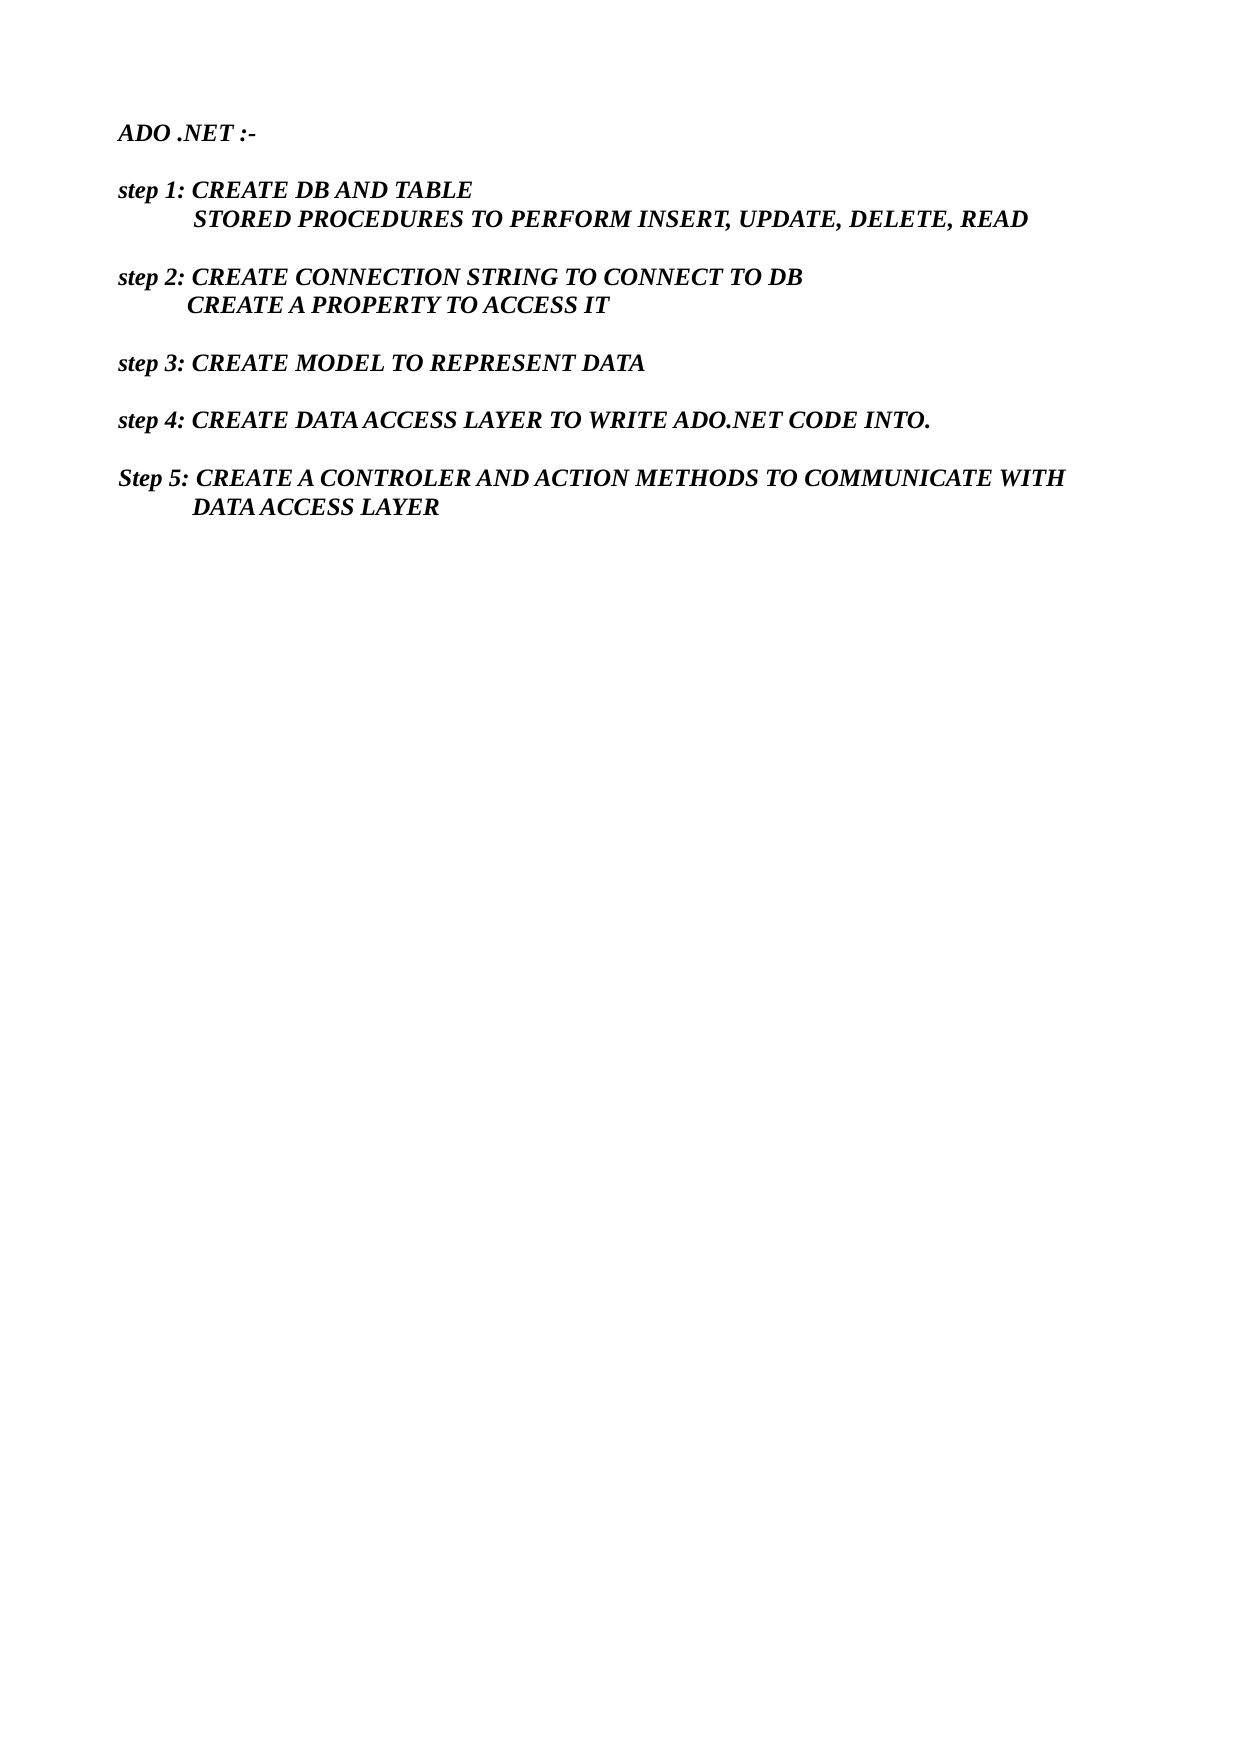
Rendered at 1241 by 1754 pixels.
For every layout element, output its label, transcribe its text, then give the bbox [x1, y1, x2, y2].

text CREATE A PROPERTY TO ACCESS IT [118, 291, 1122, 319]
text STORED PROCEDURES TO PERFORM INSERT, UPDATE, DELETE, READ [118, 204, 1122, 233]
text DATA ACCESS LAYER [118, 492, 1122, 521]
text step 1: CREATE DB AND TABLE [118, 176, 1122, 204]
text step 3: CREATE MODEL TO REPRESENT DATA [118, 348, 1122, 377]
text step 4: CREATE DATA ACCESS LAYER TO WRITE ADO.NET CODE INTO. [118, 406, 1122, 434]
text step 2: CREATE CONNECTION STRING TO CONNECT TO DB [118, 262, 1122, 291]
text ADO .NET :- [118, 118, 1122, 147]
text Step 5: CREATE A CONTROLER AND ACTION METHODS TO COMMUNICATE WITH [118, 463, 1122, 492]
